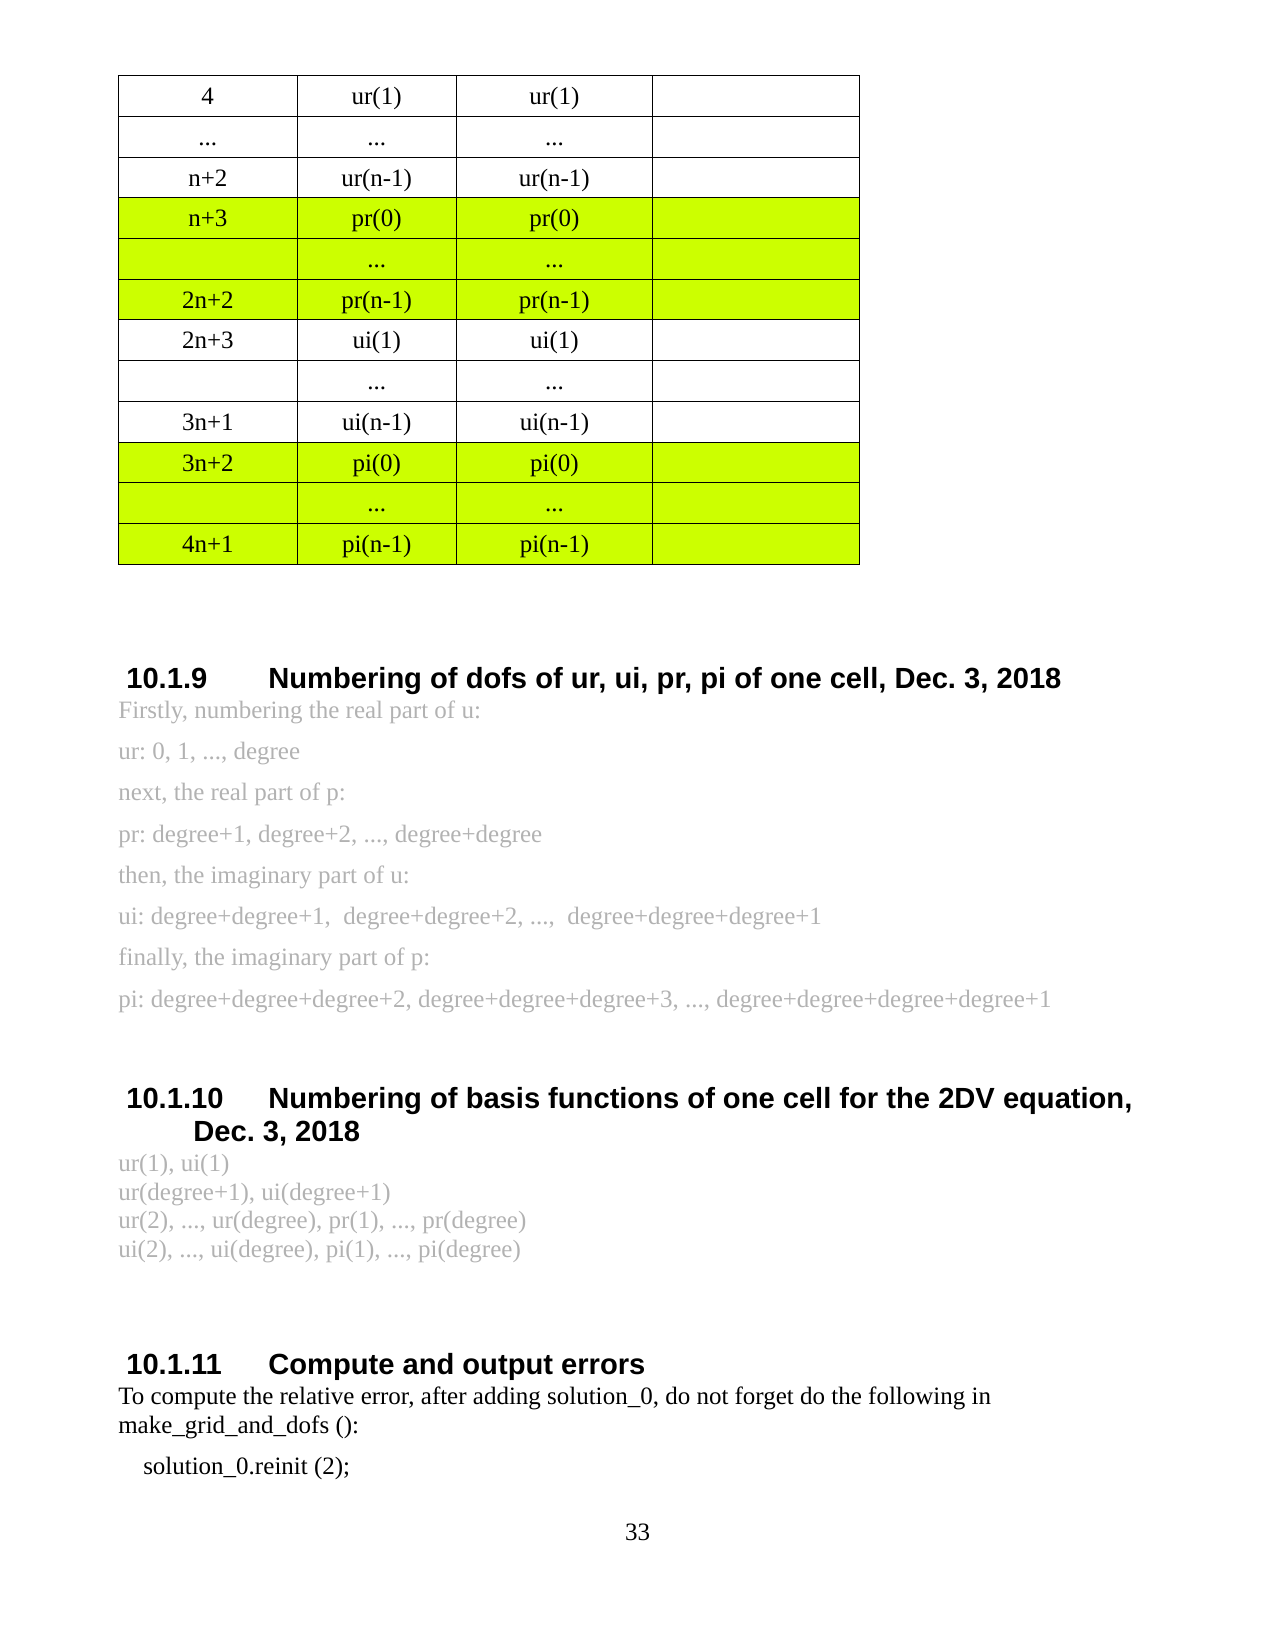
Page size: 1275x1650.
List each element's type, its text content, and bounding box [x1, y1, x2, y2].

table_cell pr(n-1) [457, 280, 652, 319]
table_cell [653, 76, 859, 116]
table_cell 2n+3 [119, 320, 297, 360]
table_cell 3n+2 [119, 443, 297, 482]
table_cell 2n+2 [119, 280, 297, 319]
subtitle Compute and output errors [118, 1347, 1157, 1381]
table_cell pr(0) [457, 198, 652, 238]
table_cell ... [298, 483, 456, 523]
text pi: degree+degree+degree+2, degree+degree+degree+3, ..., degree+degree+degree+degree+1 [118, 984, 1157, 1012]
table_cell [653, 361, 859, 401]
table_cell pi(n-1) [298, 524, 456, 564]
table_cell ui(1) [298, 320, 456, 360]
text Firstly, numbering the real part of u: [118, 695, 1157, 724]
table_cell pr(0) [298, 198, 456, 238]
table_cell [119, 483, 297, 523]
table_cell [653, 239, 859, 279]
text ui(2), ..., ui(degree), pi(1), ..., pi(degree) [118, 1234, 1157, 1263]
table_cell ui(1) [457, 320, 652, 360]
table_cell ur(1) [457, 76, 652, 116]
table_cell [119, 239, 297, 279]
table_cell pr(n-1) [298, 280, 456, 319]
text finally, the imaginary part of p: [118, 942, 1157, 971]
table_cell ur(n-1) [298, 158, 456, 197]
table_cell ... [457, 361, 652, 401]
table_cell ... [298, 117, 456, 156]
table_cell ui(n-1) [457, 402, 652, 442]
table_cell [653, 524, 859, 564]
text ur(degree+1), ui(degree+1) [118, 1177, 1157, 1205]
text ui: degree+degree+1, degree+degree+2, ..., degree+degree+degree+1 [118, 901, 1157, 930]
text solution_0.reinit (2); [118, 1451, 1157, 1480]
text ur: 0, 1, ..., degree [118, 736, 1157, 765]
table_cell ur(1) [298, 76, 456, 116]
table_cell [653, 158, 859, 197]
table_cell ... [298, 239, 456, 279]
table_cell [653, 117, 859, 156]
subtitle Numbering of basis functions of one cell for the 2DV equation, Dec. 3, 2018 [118, 1081, 1157, 1148]
subtitle Numbering of dofs of ur, ui, pr, pi of one cell, Dec. 3, 2018 [118, 661, 1157, 695]
table_cell [653, 320, 859, 360]
table_cell 4n+1 [119, 524, 297, 564]
table_cell ur(n-1) [457, 158, 652, 197]
text ur(2), ..., ur(degree), pr(1), ..., pr(degree) [118, 1205, 1157, 1234]
table_cell pi(n-1) [457, 524, 652, 564]
table_cell pi(0) [298, 443, 456, 482]
table_cell [653, 198, 859, 238]
text then, the imaginary part of u: [118, 860, 1157, 889]
table_cell [653, 443, 859, 482]
table_cell ... [457, 239, 652, 279]
text pr: degree+1, degree+2, ..., degree+degree [118, 819, 1157, 847]
table_cell 4 [119, 76, 297, 116]
text ur(1), ui(1) [118, 1148, 1157, 1177]
table_cell [119, 361, 297, 401]
table_cell [653, 483, 859, 523]
table_cell n+2 [119, 158, 297, 197]
table_cell [653, 402, 859, 442]
table_cell [653, 280, 859, 319]
table_cell n+3 [119, 198, 297, 238]
table_cell ... [457, 117, 652, 156]
text next, the real part of p: [118, 777, 1157, 806]
table_cell pi(0) [457, 443, 652, 482]
table_cell ui(n-1) [298, 402, 456, 442]
table_cell ... [298, 361, 456, 401]
text To compute the relative error, after adding solution_0, do not forget do the following in make_grid_and_dofs (): [118, 1381, 1157, 1438]
table_cell 3n+1 [119, 402, 297, 442]
table_cell ... [457, 483, 652, 523]
table_cell ... [119, 117, 297, 156]
